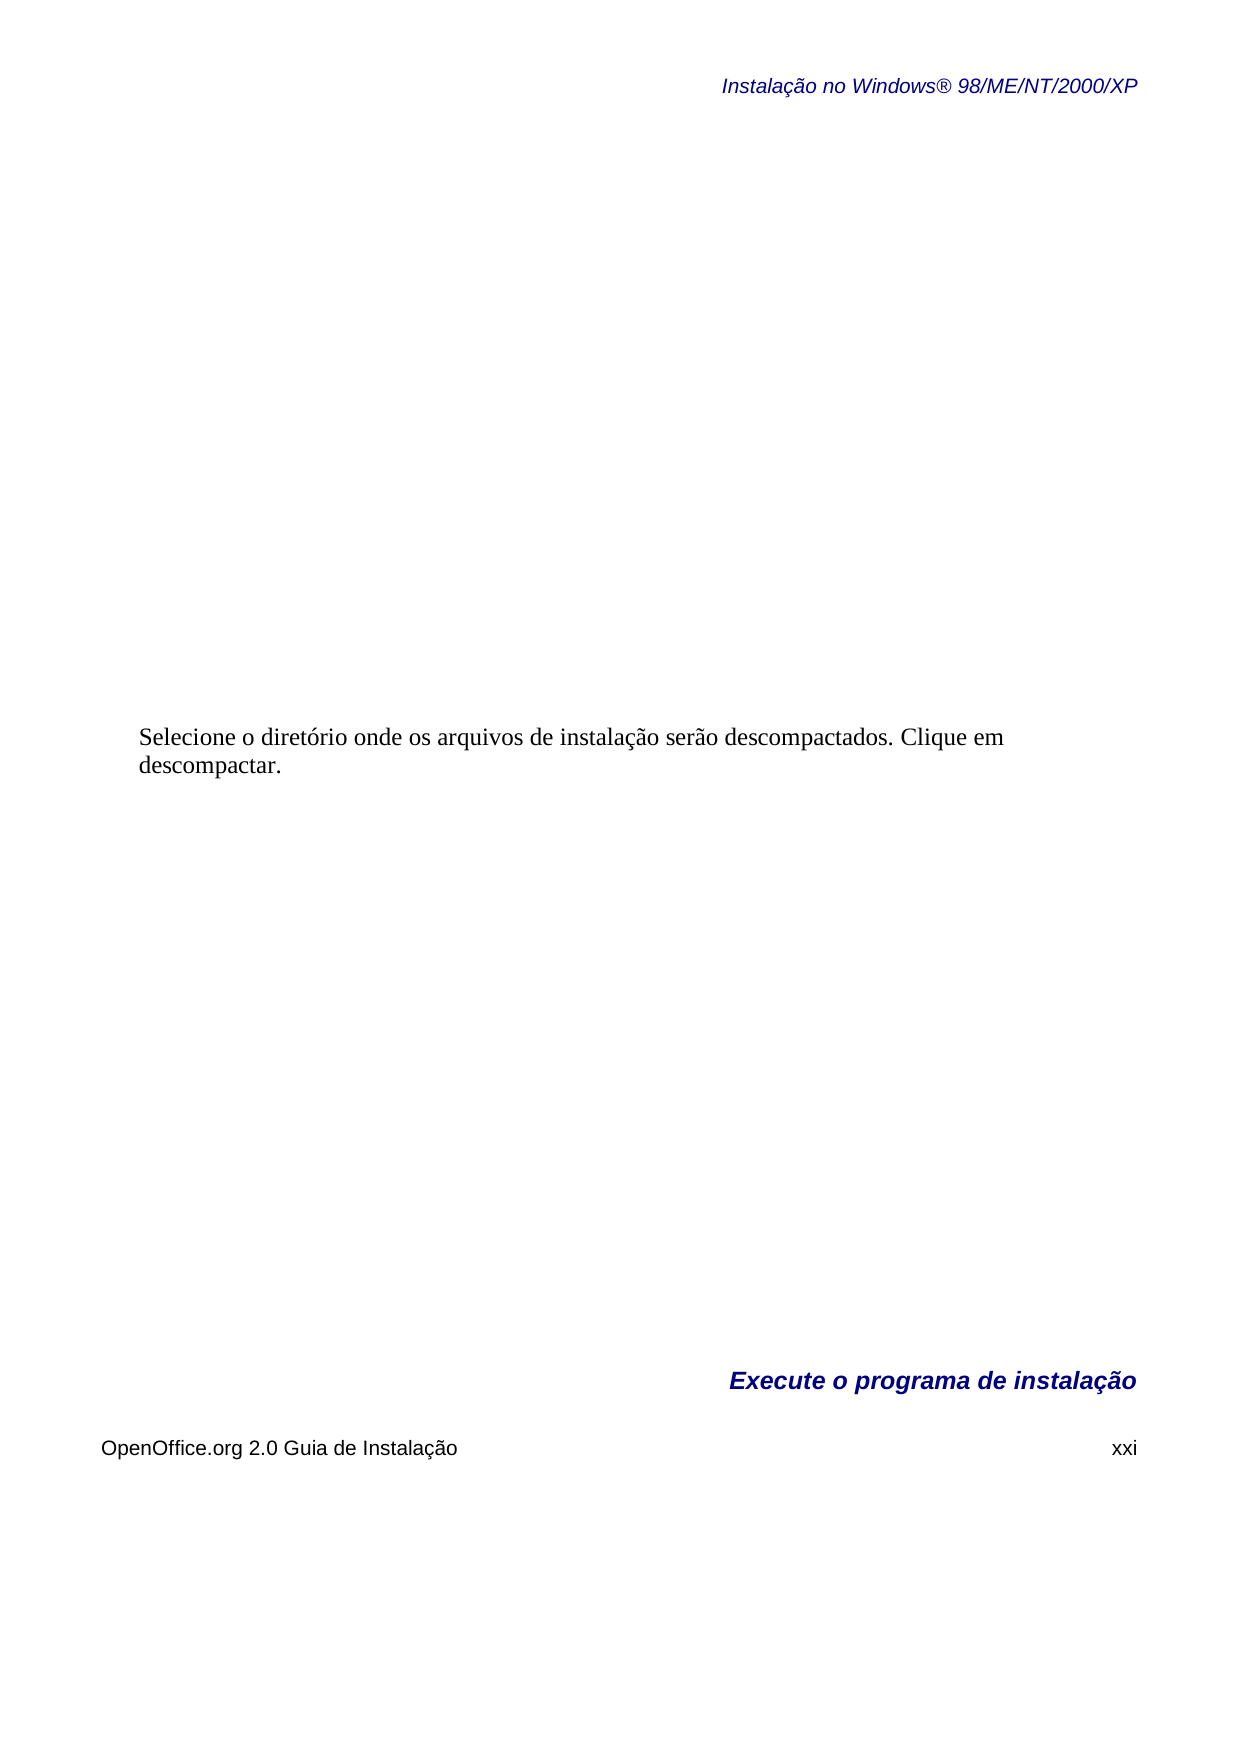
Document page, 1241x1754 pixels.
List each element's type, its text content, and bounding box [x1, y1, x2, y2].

subtitle Execute o programa de instalação [138, 1367, 1140, 1395]
text Selecione o diretório onde os arquivos de instalação serão descompactados. Clique em descompactar. [138, 723, 1140, 779]
